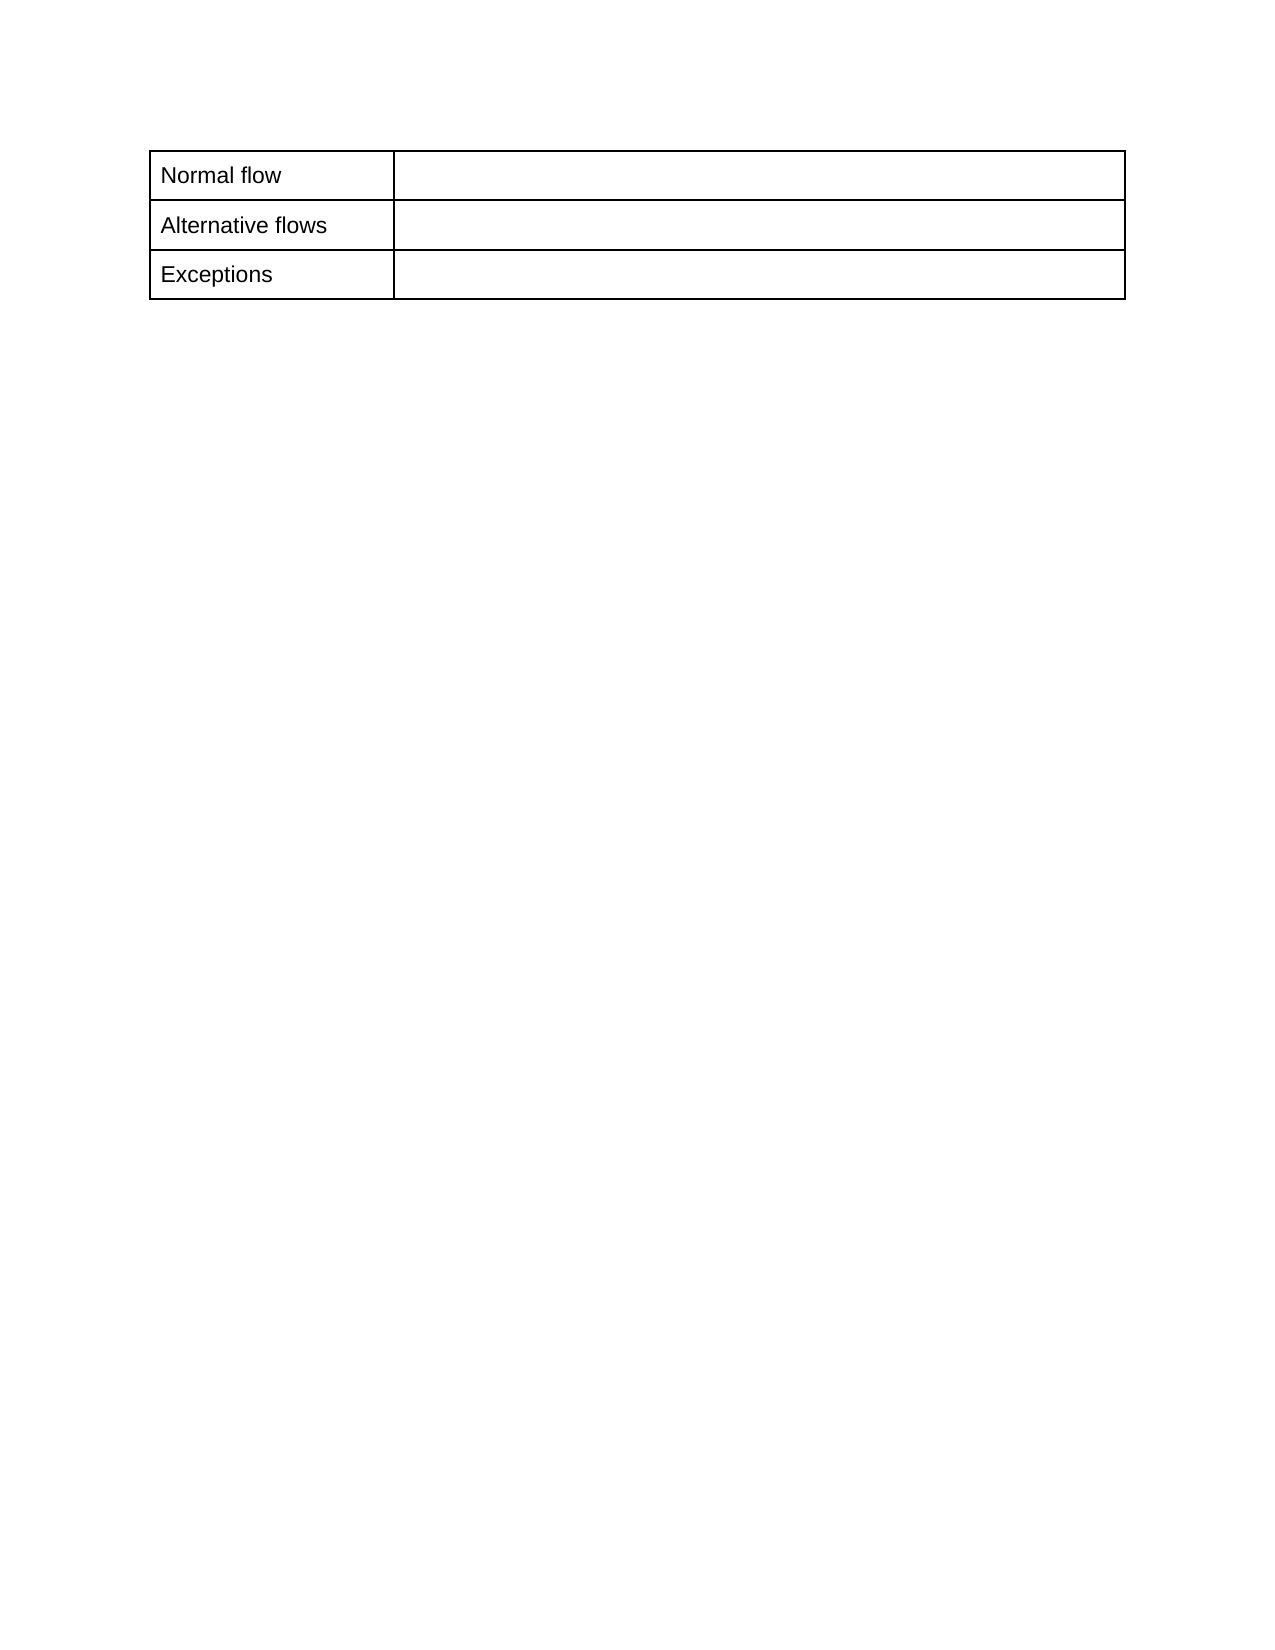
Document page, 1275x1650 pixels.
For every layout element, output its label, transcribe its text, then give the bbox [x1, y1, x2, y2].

table_cell [395, 201, 1124, 248]
table_cell Normal flow [151, 152, 393, 199]
table_cell Exceptions [151, 251, 393, 298]
table_cell [395, 251, 1124, 298]
table_cell Alternative flows [151, 201, 393, 248]
table_cell [395, 152, 1124, 199]
